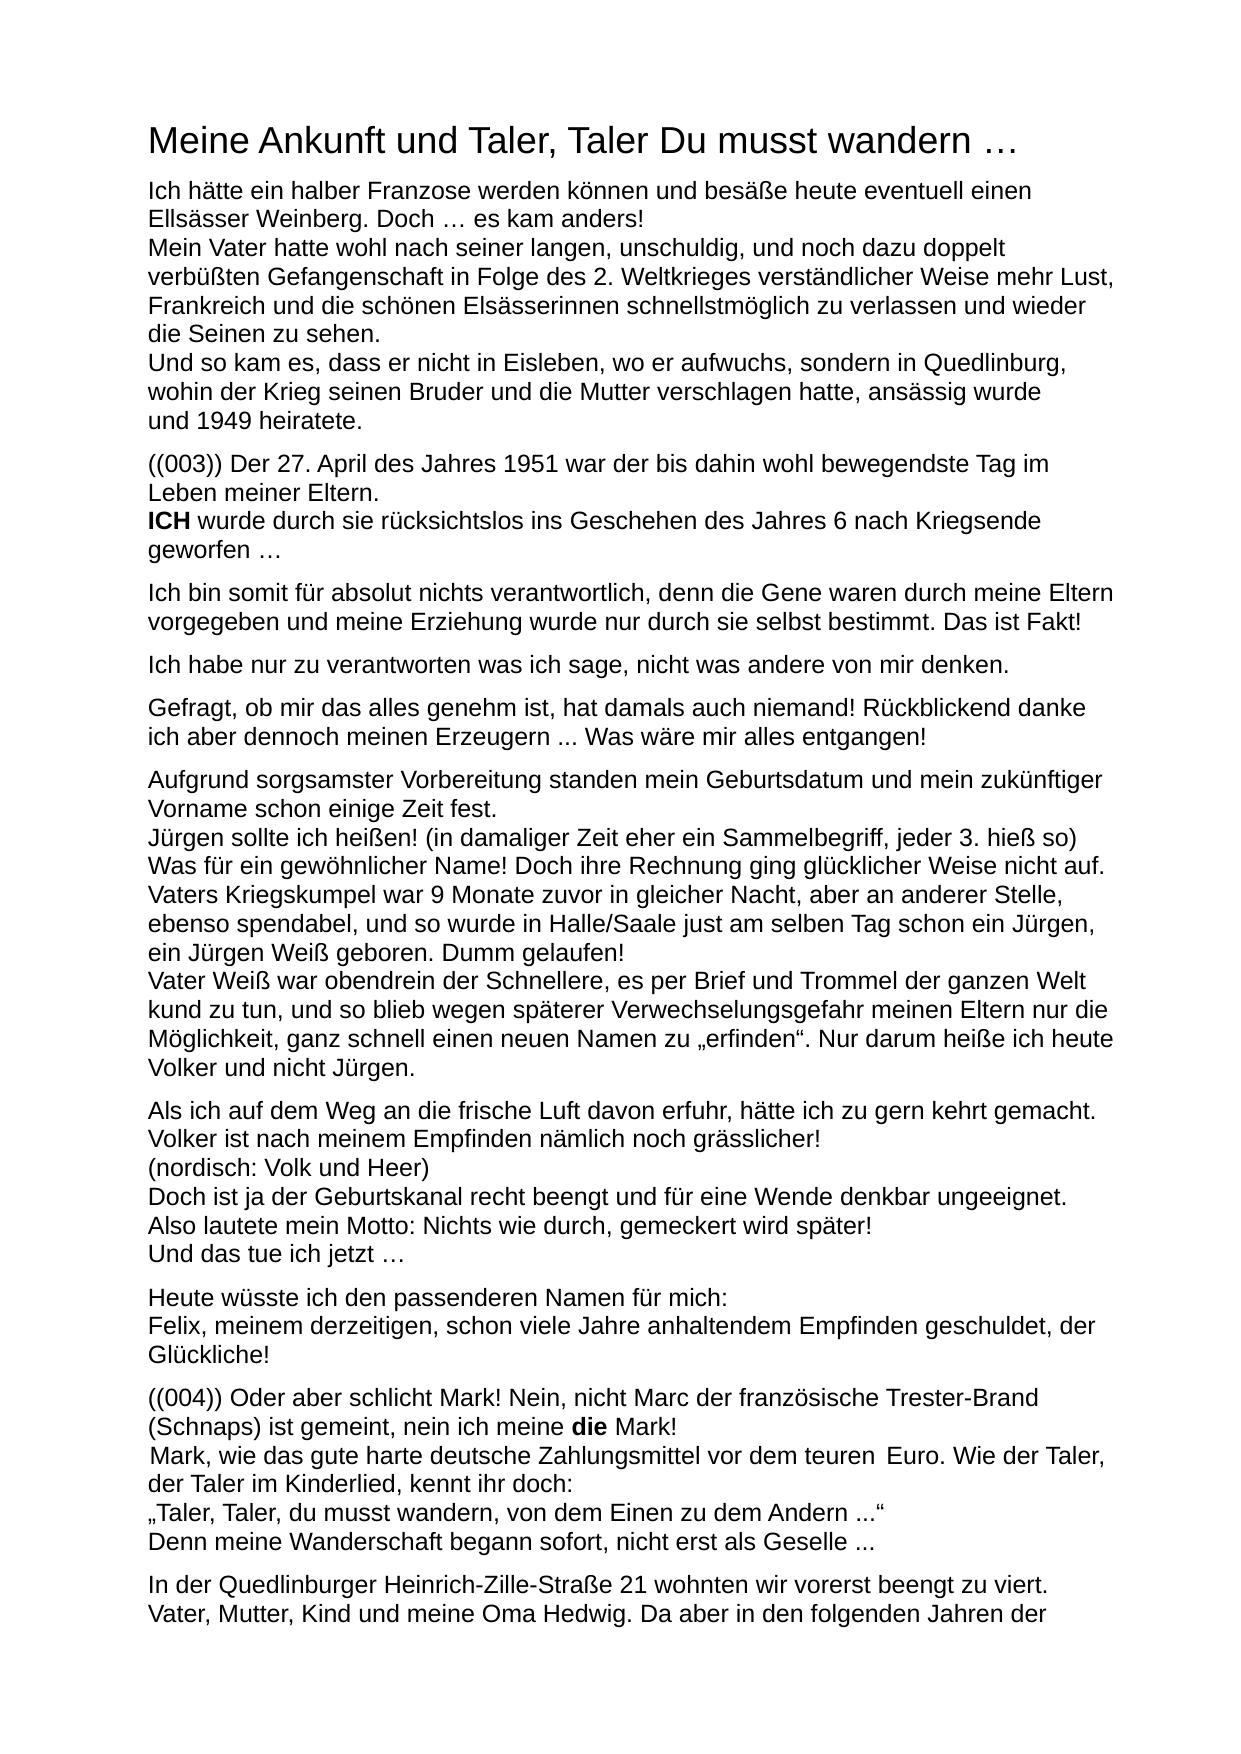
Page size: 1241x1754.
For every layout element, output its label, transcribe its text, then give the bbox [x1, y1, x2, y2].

text Jürgen sollte ich heißen! (in damaliger Zeit eher ein Sammelbegriff, jeder 3. hieß so) [148, 822, 1119, 851]
text Ich hätte ein halber Franzose werden können und besäße heute eventuell einen Ellsässer Weinberg. Doch … es kam anders! [148, 176, 1119, 233]
text Meine Ankunft und Taler, Taler Du musst wandern … [148, 118, 1119, 161]
text und 1949 heiratete. [148, 406, 1119, 434]
text „Taler, Taler, du musst wandern, von dem Einen zu dem Andern ...“ [148, 1498, 1119, 1527]
text Mark, wie das gute harte deutsche Zahlungsmittel vor dem teuren Euro. Wie der Taler, der Taler im Kinderlied, kennt ihr doch: [148, 1441, 1119, 1498]
text ICH wurde durch sie rücksichtslos ins Geschehen des Jahres 6 nach Kriegsende geworfen … [148, 506, 1119, 564]
text Vater Weiß war obendrein der Schnellere, es per Brief und Trommel der ganzen Welt kund zu tun, und so blieb wegen späterer Verwechselungsgefahr meinen Eltern nur die Möglichkeit, ganz schnell einen neuen Namen zu „erfinden“. Nur darum heiße ich heute Volker und nicht Jürgen. [148, 966, 1119, 1081]
text Felix, meinem derzeitigen, schon viele Jahre anhaltendem Empfinden geschuldet, der Glückliche! [148, 1311, 1119, 1369]
text Und das tue ich jetzt … [148, 1239, 1119, 1268]
text Heute wüsste ich den passenderen Namen für mich: [148, 1282, 1119, 1311]
text Also lautete mein Motto: Nichts wie durch, gemeckert wird später! [148, 1211, 1119, 1239]
text Was für ein gewöhnlicher Name! Doch ihre Rechnung ging glücklicher Weise nicht auf. [148, 851, 1119, 880]
text Aufgrund sorgsamster Vorbereitung standen mein Geburtsdatum und mein zukünftiger Vorname schon einige Zeit fest. [148, 765, 1119, 822]
text Denn meine Wanderschaft begann sofort, nicht erst als Geselle ... [148, 1527, 1119, 1556]
text Mein Vater hatte wohl nach seiner langen, unschuldig, und noch dazu doppelt verbüßten Gefangenschaft in Folge des 2. Weltkrieges verständlicher Weise mehr Lust, Frankreich und die schönen Elsässerinnen schnellstmöglich zu verlassen und wieder die Seinen zu sehen. [148, 233, 1119, 348]
text Gefragt, ob mir das alles genehm ist, hat damals auch niemand! Rückblickend danke ich aber dennoch meinen Erzeugern ... Was wäre mir alles entgangen! [148, 693, 1121, 751]
text ((003)) Der 27. April des Jahres 1951 war der bis dahin wohl bewegendste Tag im Leben meiner Eltern. [148, 449, 1119, 506]
text Ich bin somit für absolut nichts verantwortlich, denn die Gene waren durch meine Eltern vorgegeben und meine Erziehung wurde nur durch sie selbst bestimmt. Das ist Fakt! [148, 578, 1119, 636]
text Ich habe nur zu verantworten was ich sage, nicht was andere von mir denken. [148, 650, 1119, 679]
text In der Quedlinburger Heinrich-Zille-Straße 21 wohnten wir vorerst beengt zu viert. Vater, Mutter, Kind und meine Oma Hedwig. Da aber in den folgenden Jahren der [148, 1570, 1119, 1627]
text Als ich auf dem Weg an die frische Luft davon erfuhr, hätte ich zu gern kehrt gemacht. Volker ist nach meinem Empfinden nämlich noch grässlicher! [148, 1096, 1119, 1153]
text (nordisch: Volk und Heer) [148, 1153, 1119, 1182]
text Doch ist ja der Geburtskanal recht beengt und für eine Wende denkbar ungeeignet. [148, 1182, 1119, 1211]
text Vaters Kriegskumpel war 9 Monate zuvor in gleicher Nacht, aber an anderer Stelle, ebenso spendabel, und so wurde in Halle/Saale just am selben Tag schon ein Jürgen, ein Jürgen Weiß geboren. Dumm gelaufen! [148, 880, 1119, 966]
text Und so kam es, dass er nicht in Eisleben, wo er aufwuchs, sondern in Quedlinburg, wohin der Krieg seinen Bruder und die Mutter verschlagen hatte, ansässig wurde [148, 348, 1119, 406]
text ((004)) Oder aber schlicht Mark! Nein, nicht Marc der französische Trester-Brand (Schnaps) ist gemeint, nein ich meine die Mark! [148, 1383, 1119, 1441]
